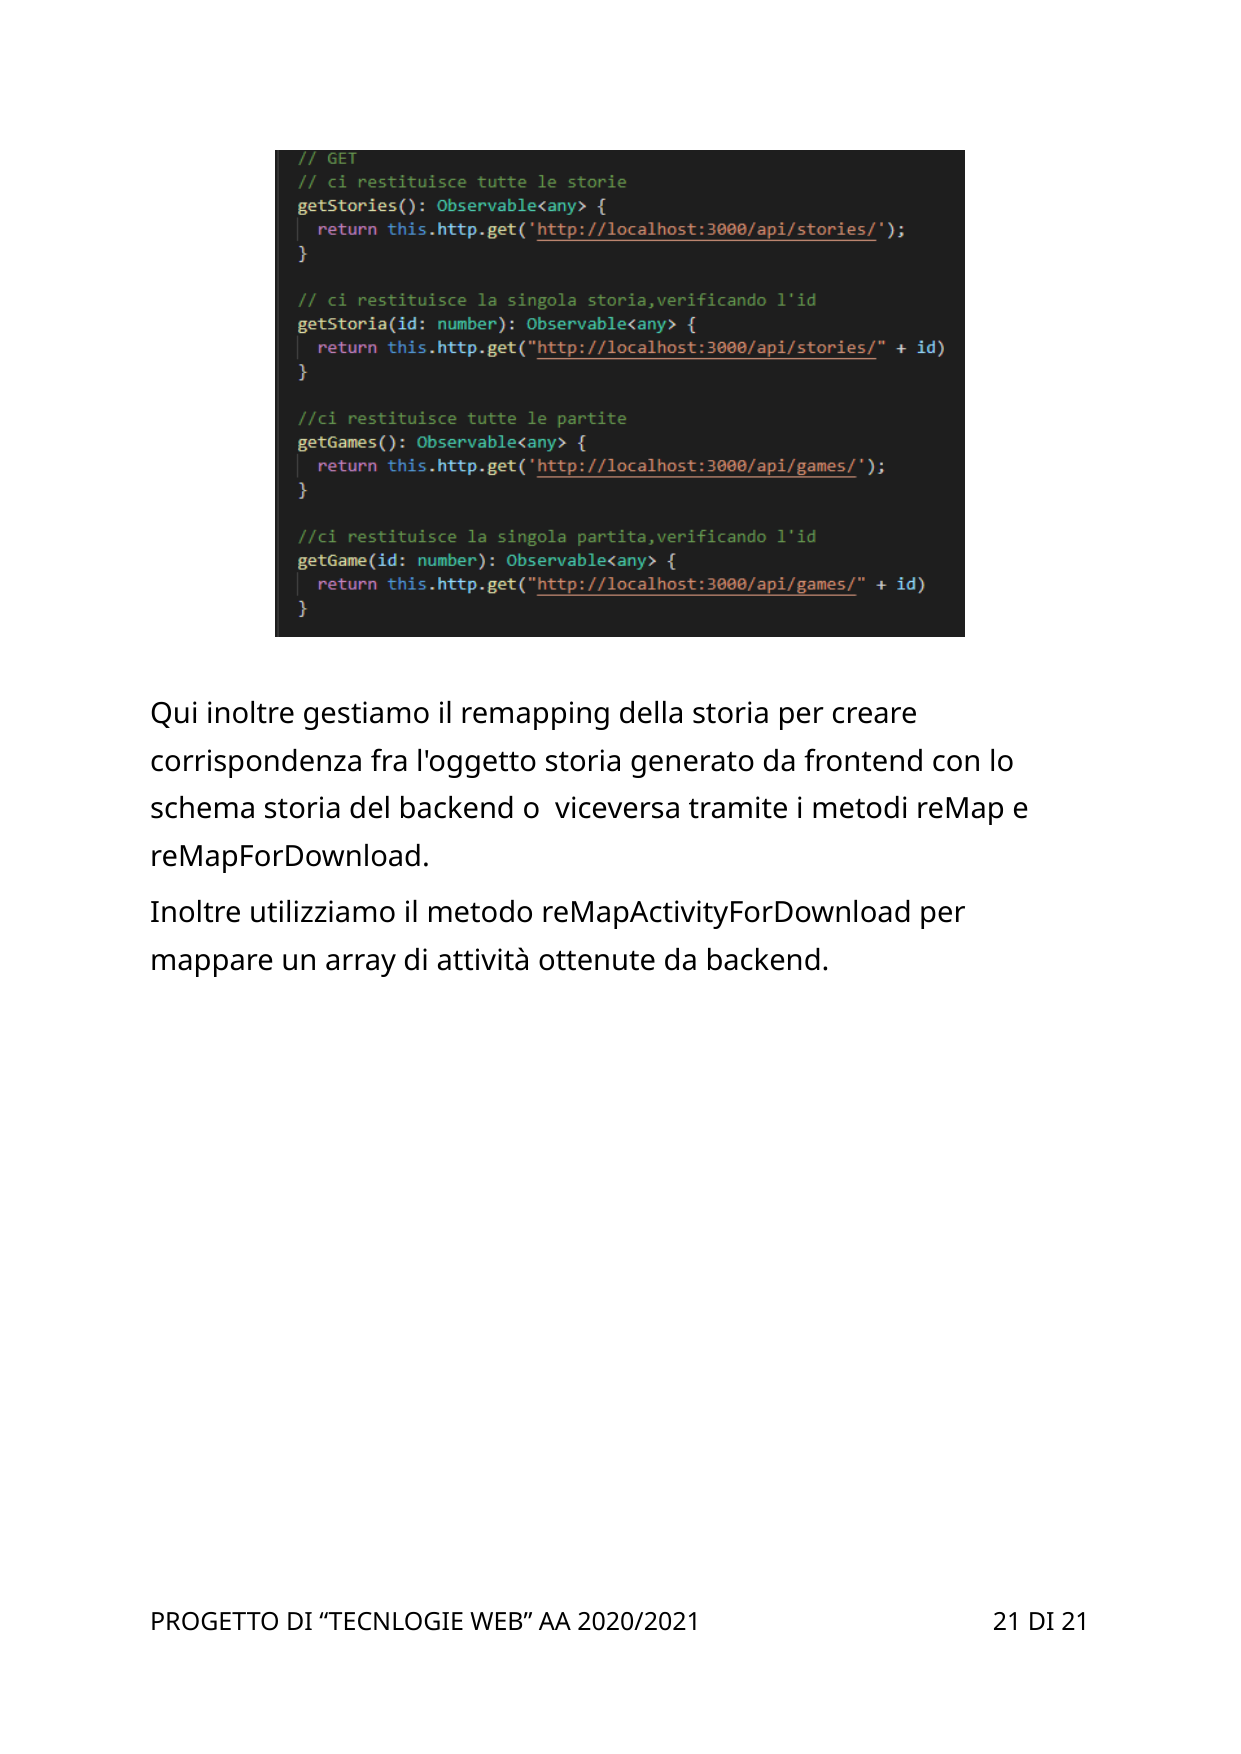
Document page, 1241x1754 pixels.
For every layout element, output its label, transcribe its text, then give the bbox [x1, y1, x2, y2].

text Qui inoltre gestiamo il remapping della storia per creare corrispondenza fra l'oggetto storia generato da frontend con lo schema storia del backend o viceversa tramite i metodi reMap e reMapForDownload. [150, 693, 1090, 875]
text Inoltre utilizziamo il metodo reMapActivityForDownload per mappare un array di attività ottenute da backend. [150, 891, 1090, 979]
